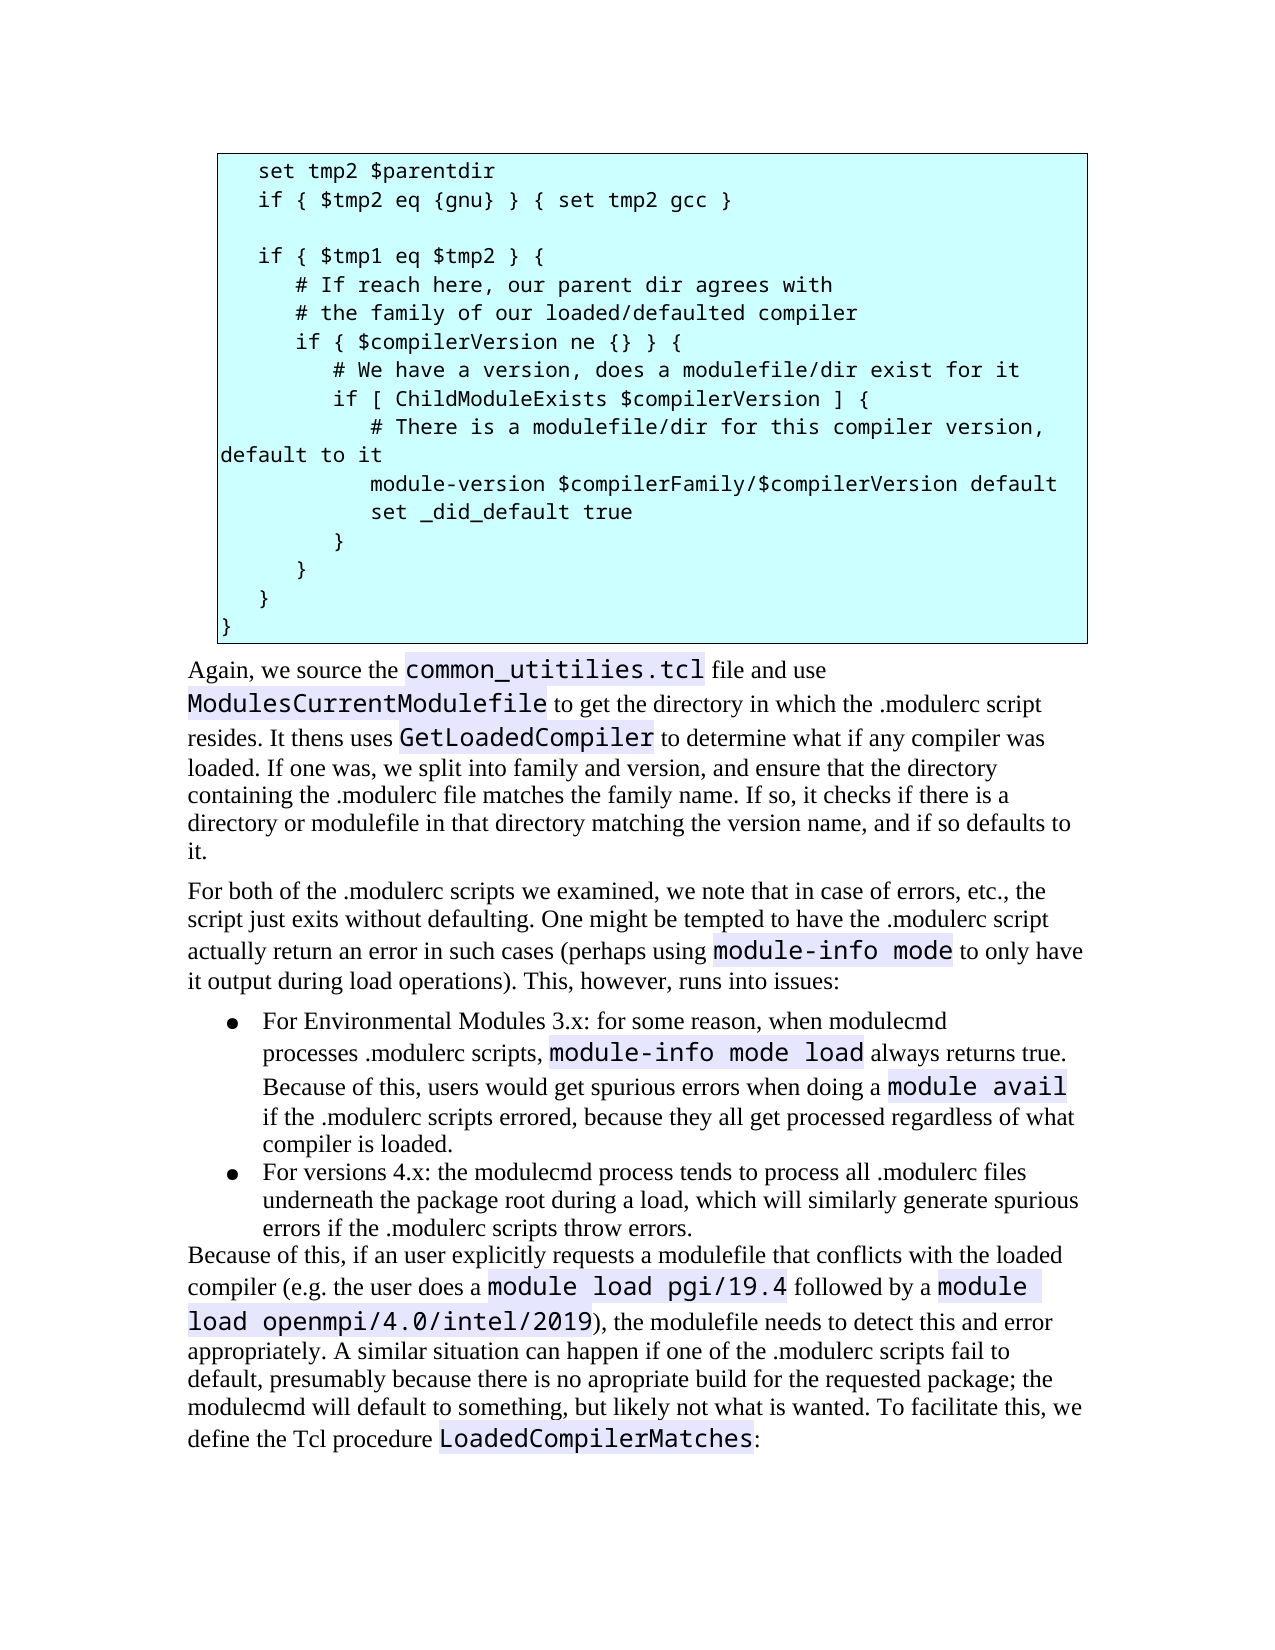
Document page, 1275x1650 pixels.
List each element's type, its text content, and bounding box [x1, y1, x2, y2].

text Again, we source the common_utitilies.tcl file and use ModulesCurrentModulefile to get the directory in which the .modulerc script resides. It thens uses GetLoadedCompiler to determine what if any compiler was loaded. If one was, we split into family and version, and ensure that the directory containing the .modulerc file matches the family name. If so, it checks if there is a directory or modulefile in that directory matching the version name, and if so defaults to it. [187, 652, 1087, 865]
list For versions 4.x: the modulecmd process tends to process all .modulerc files underneath the package root during a load, which will similarly generate spurious errors if the .modulerc scripts throw errors. [225, 1158, 1087, 1241]
list For Environmental Modules 3.x: for some reason, when modulecmd processes .modulerc scripts, module-info mode load always returns true. Because of this, users would get spurious errors when doing a module avail if the .modulerc scripts errored, because they all get processed regardless of what compiler is loaded. [225, 1007, 1087, 1158]
text For both of the .modulerc scripts we examined, we note that in case of errors, etc., the script just exits without defaulting. One might be tempted to have the .modulerc script actually return an error in such cases (perhaps using module-info mode to only have it output during load operations). This, however, runs into issues: [187, 877, 1087, 994]
text set tmp2 $parentdir if { $tmp2 eq {gnu} } { set tmp2 gcc } if { $tmp1 eq $tmp2 } { # If reach here, our parent dir agrees with # the family of our loaded/defaulted compiler if { $compilerVersion ne {} } { # We have a version, does a modulefile/dir exist for it if [ ChildModuleExists $compilerVersion ] { # There is a modulefile/dir for this compiler version, default to it module-version $compilerFamily/$compilerVersion default set _did_default true } } } } [218, 154, 1087, 643]
text Because of this, if an user explicitly requests a modulefile that conflicts with the loaded compiler (e.g. the user does a module load pgi/19.4 followed by a module load openmpi/4.0/intel/2019), the modulefile needs to detect this and error appropriately. A similar situation can happen if one of the .modulerc scripts fail to default, presumably because there is no apropriate build for the requested package; the modulecmd will default to something, but likely not what is wanted. To facilitate this, we define the Tcl procedure LoadedCompilerMatches: [187, 1241, 1087, 1454]
